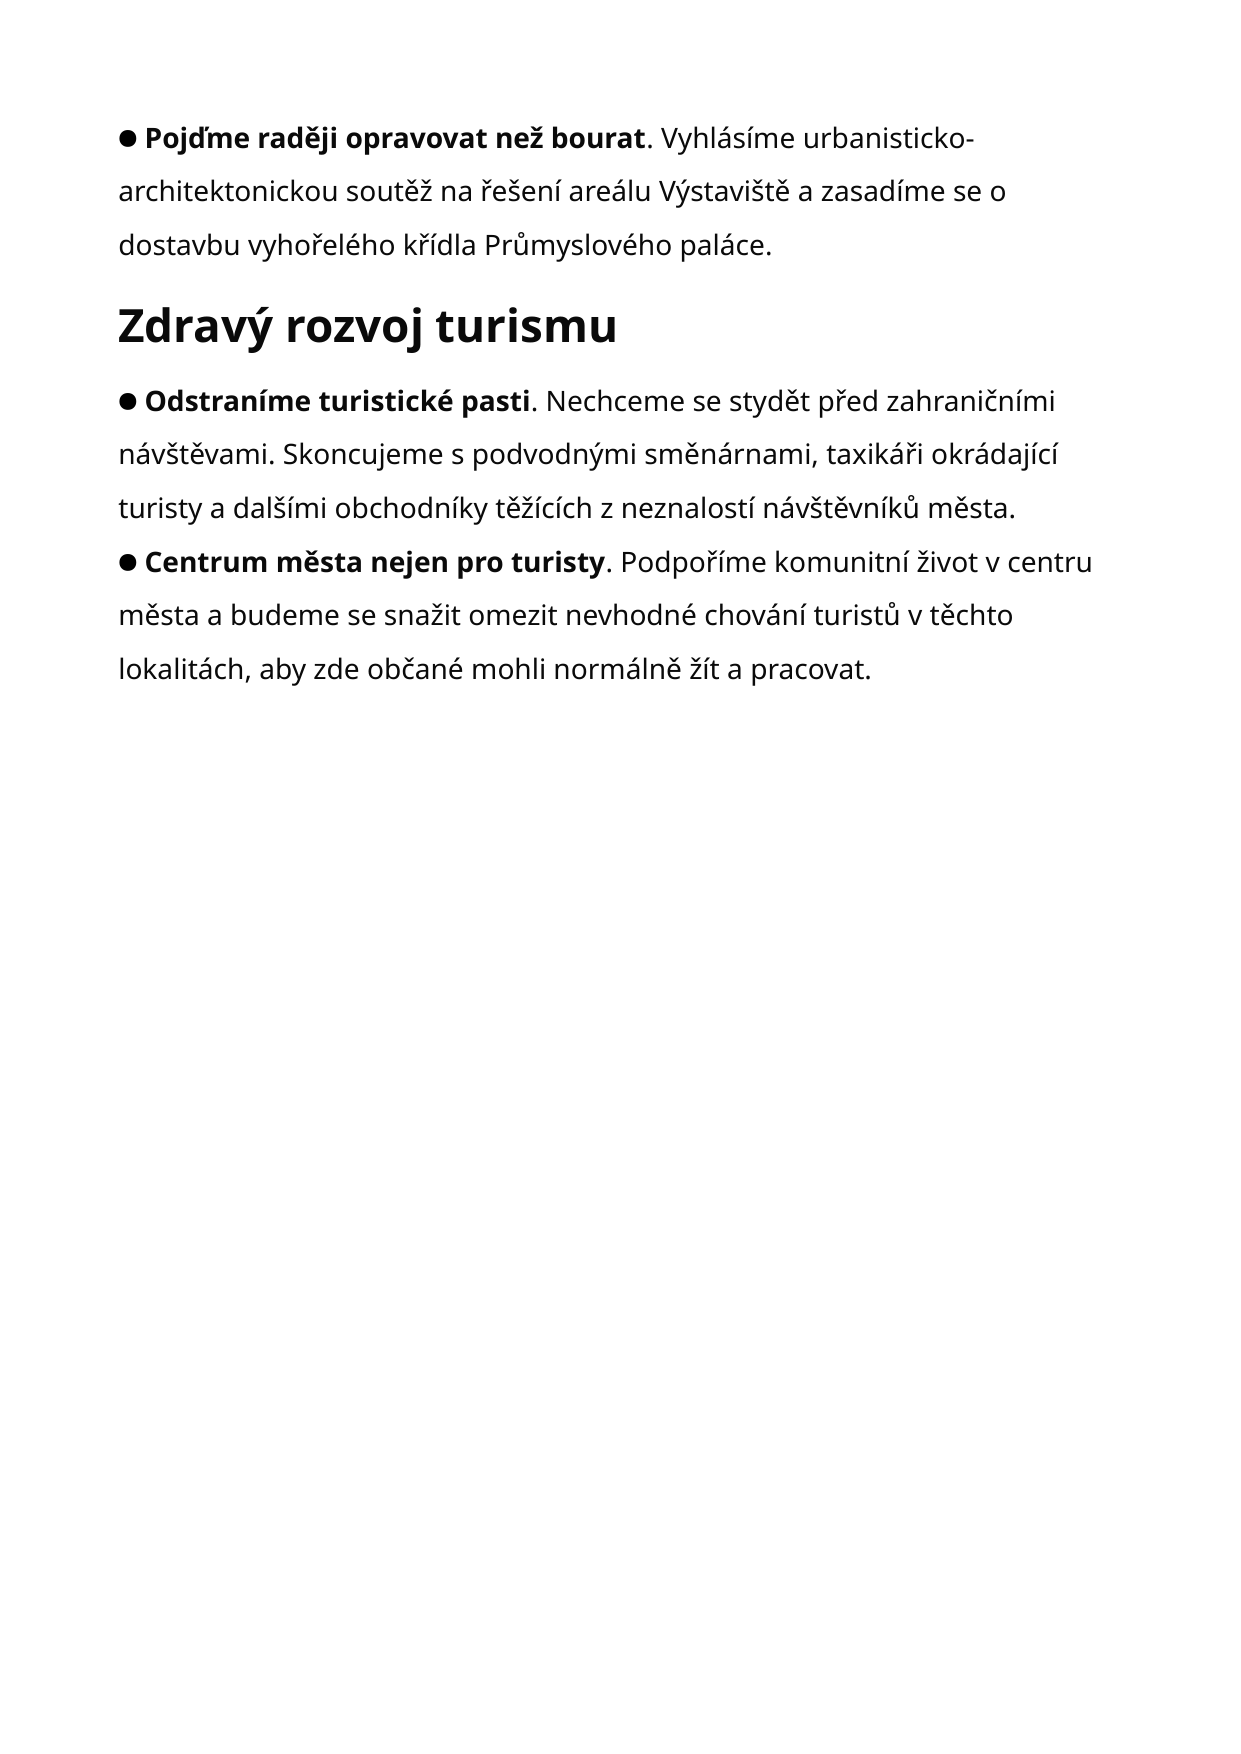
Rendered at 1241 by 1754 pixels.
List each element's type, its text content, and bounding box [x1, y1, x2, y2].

list Centrum města nejen pro turisty. Podpoříme komunitní život v centru města a budeme se snažit omezit nevhodné chování turistů v těchto lokalitách, aby zde občané mohli normálně žít a pracovat. [118, 542, 1122, 687]
list Odstraníme turistické pasti. Nechceme se stydět před zahraničními návštěvami. Skoncujeme s podvodnými směnárnami, taxikáři okrádající turisty a dalšími obchodníky těžících z neznalostí návštěvníků města. [118, 381, 1122, 527]
subtitle Zdravý rozvoj turismu [118, 294, 1122, 356]
list Pojďme raději opravovat než bourat. Vyhlásíme urbanisticko-architektonickou soutěž na řešení areálu Výstaviště a zasadíme se o dostavbu vyhořelého křídla Průmyslového paláce. [118, 118, 1122, 264]
